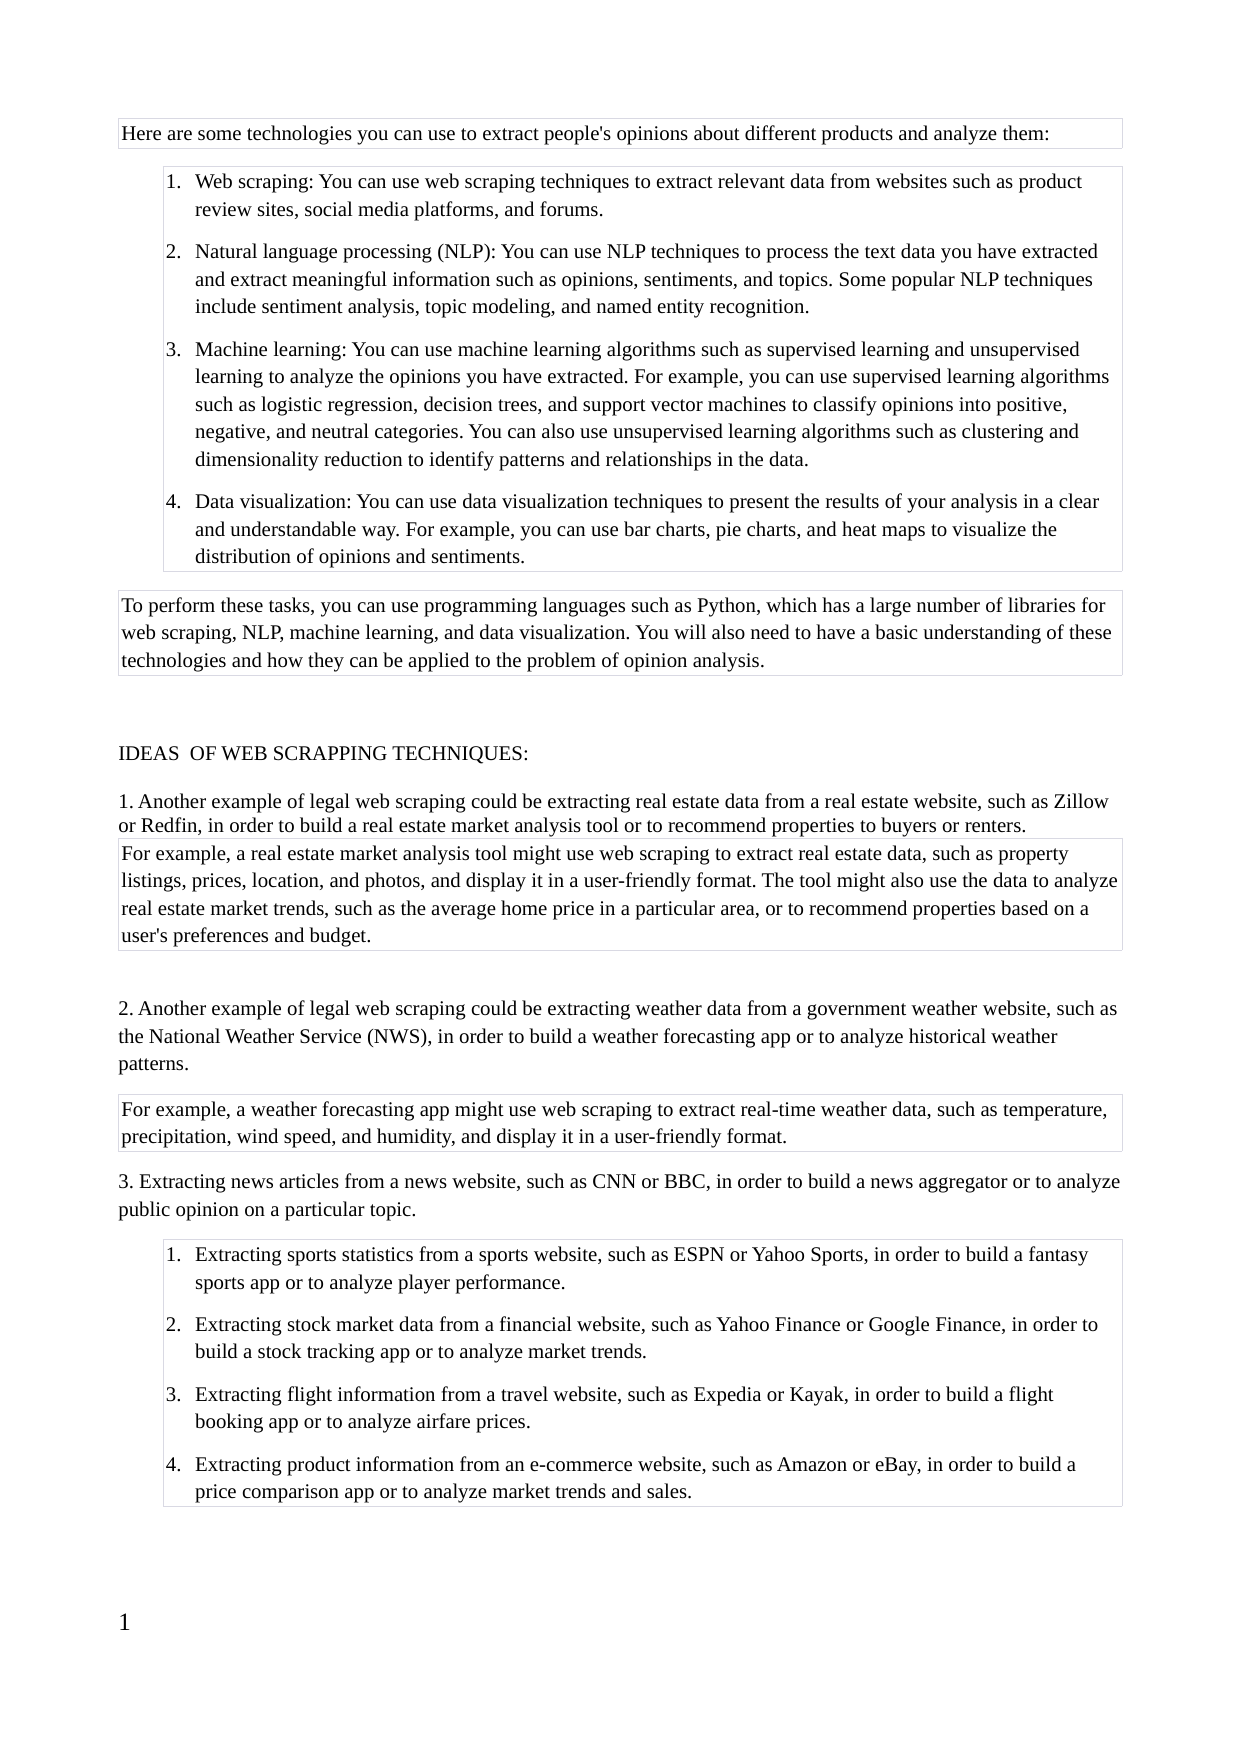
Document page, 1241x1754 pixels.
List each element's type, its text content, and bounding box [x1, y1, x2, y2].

list Web scraping: You can use web scraping techniques to extract relevant data from websites such as product review sites, social media platforms, and forums. [164, 167, 1122, 221]
text For example, a weather forecasting app might use web scraping to extract real-time weather data, such as temperature, precipitation, wind speed, and humidity, and display it in a user-friendly format. [119, 1095, 1122, 1151]
list Extracting product information from an e-commerce website, such as Amazon or eBay, in order to build a price comparison app or to analyze market trends and sales. [164, 1448, 1122, 1506]
text 1. Another example of legal web scraping could be extracting real estate data from a real estate website, such as Zillow or Redfin, in order to build a real estate market analysis tool or to recommend properties to buyers or renters. [118, 789, 1122, 837]
text 2. Another example of legal web scraping could be extracting weather data from a government weather website, such as the National Weather Service (NWS), in order to build a weather forecasting app or to analyze historical weather patterns. [118, 968, 1122, 1075]
text 3. Extracting news articles from a news website, such as CNN or BBC, in order to build a news aggregator or to analyze public opinion on a particular topic. [118, 1169, 1122, 1221]
list Extracting sports statistics from a sports website, such as ESPN or Yahoo Sports, in order to build a fantasy sports app or to analyze player performance. [164, 1240, 1122, 1294]
text Here are some technologies you can use to extract people's opinions about different products and analyze them: [119, 119, 1122, 148]
list Data visualization: You can use data visualization techniques to present the results of your analysis in a clear and understandable way. For example, you can use bar charts, pie charts, and heat maps to visualize the distribution of opinions and sentiments. [164, 486, 1122, 571]
list Machine learning: You can use machine learning algorithms such as supervised learning and unsupervised learning to analyze the opinions you have extracted. For example, you can use supervised learning algorithms such as logistic regression, decision trees, and support vector machines to classify opinions into positive, negative, and neutral categories. You can also use unsupervised learning algorithms such as clustering and dimensionality reduction to identify patterns and relationships in the data. [164, 333, 1122, 471]
text For example, a real estate market analysis tool might use web scraping to extract real estate data, such as property listings, prices, location, and photos, and display it in a user-friendly format. The tool might also use the data to analyze real estate market trends, such as the average home price in a particular area, or to recommend properties based on a user's preferences and budget. [119, 839, 1122, 950]
list Extracting flight information from a travel website, such as Expedia or Kayak, in order to build a flight booking app or to analyze airfare prices. [164, 1379, 1122, 1433]
text To perform these tasks, you can use programming languages such as Python, which has a large number of libraries for web scraping, NLP, machine learning, and data visualization. You will also need to have a basic understanding of these technologies and how they can be applied to the problem of opinion analysis. [119, 591, 1122, 675]
list Natural language processing (NLP): You can use NLP techniques to process the text data you have extracted and extract meaningful information such as opinions, sentiments, and topics. Some popular NLP techniques include sentiment analysis, topic modeling, and named entity recognition. [164, 236, 1122, 318]
list Extracting stock market data from a financial website, such as Yahoo Finance or Google Finance, in order to build a stock tracking app or to analyze market trends. [164, 1309, 1122, 1363]
text IDEAS OF WEB SCRAPPING TECHNIQUES: [118, 741, 1122, 765]
